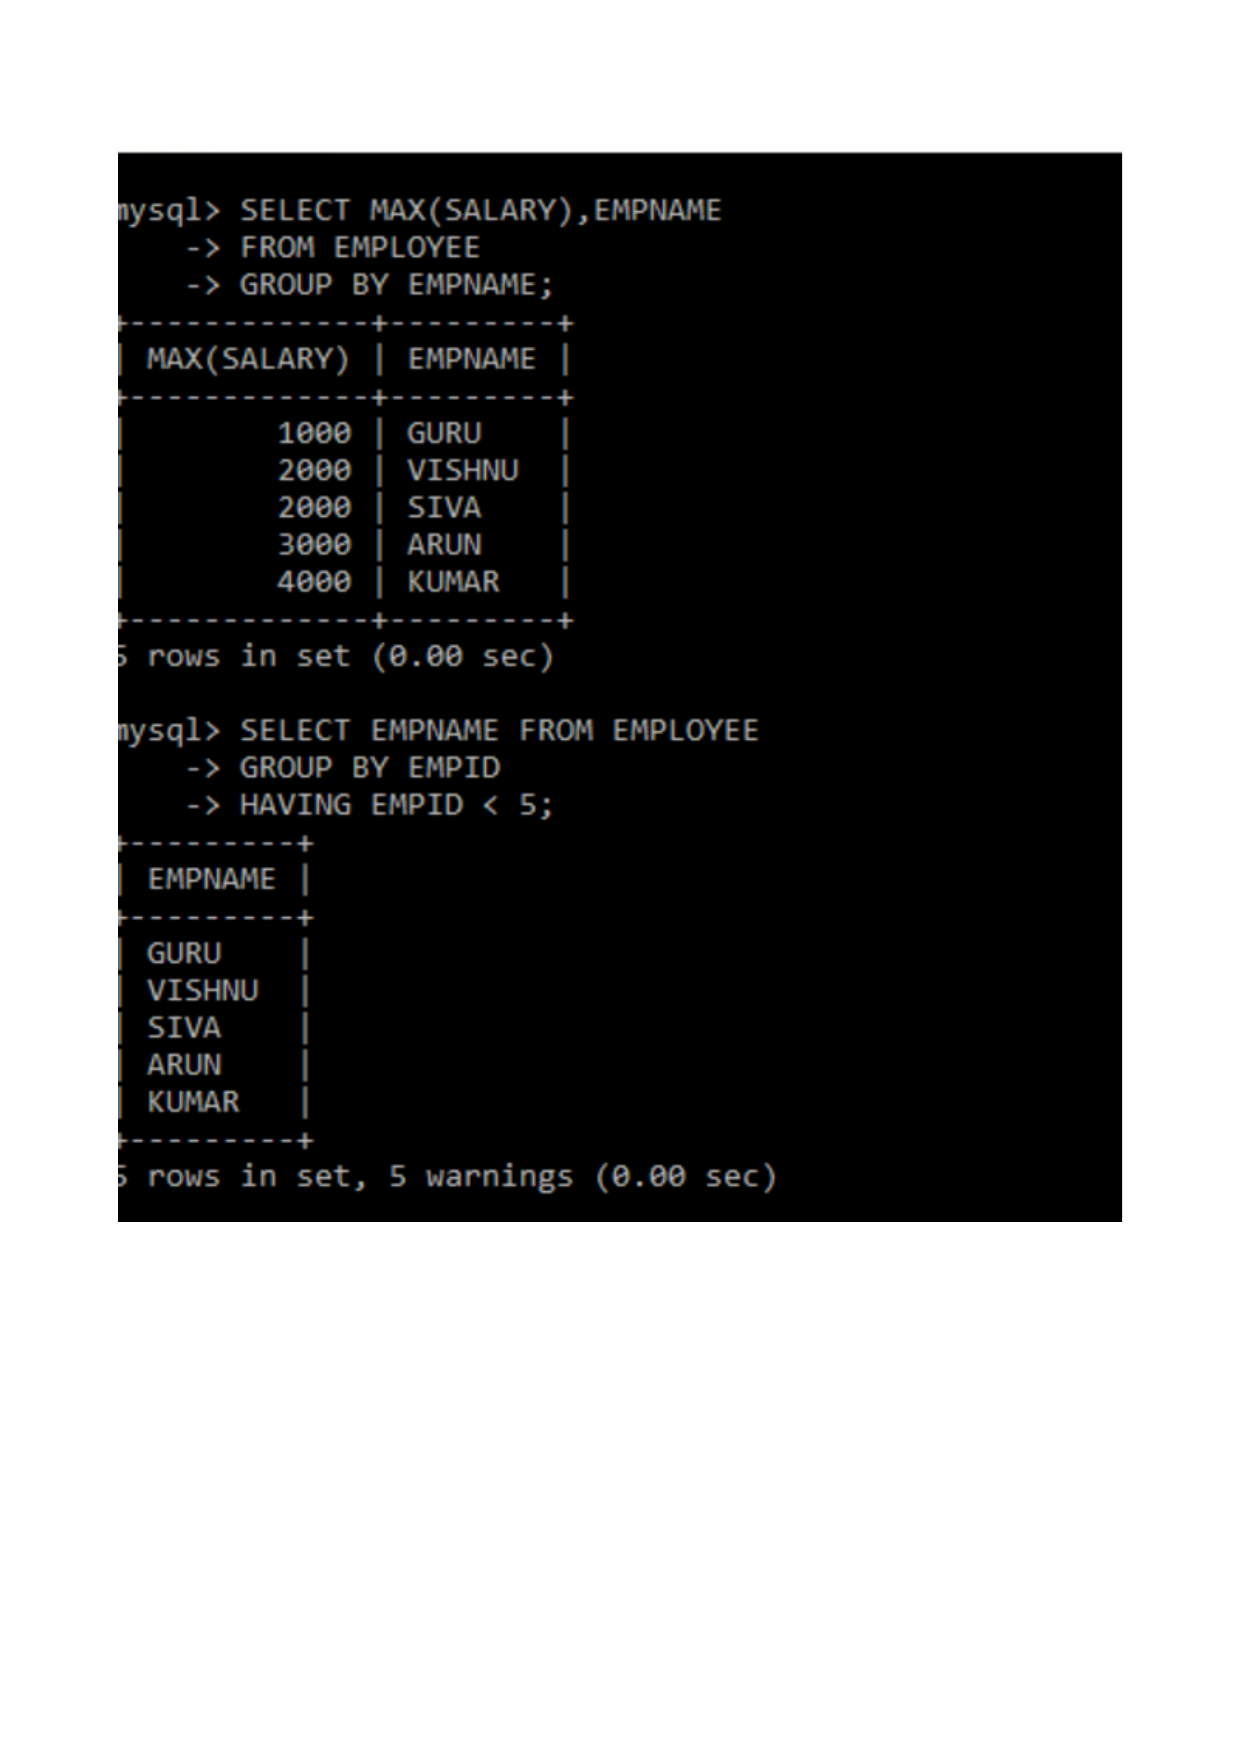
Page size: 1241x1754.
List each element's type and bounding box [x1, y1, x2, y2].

picture [118, 146, 1123, 1222]
